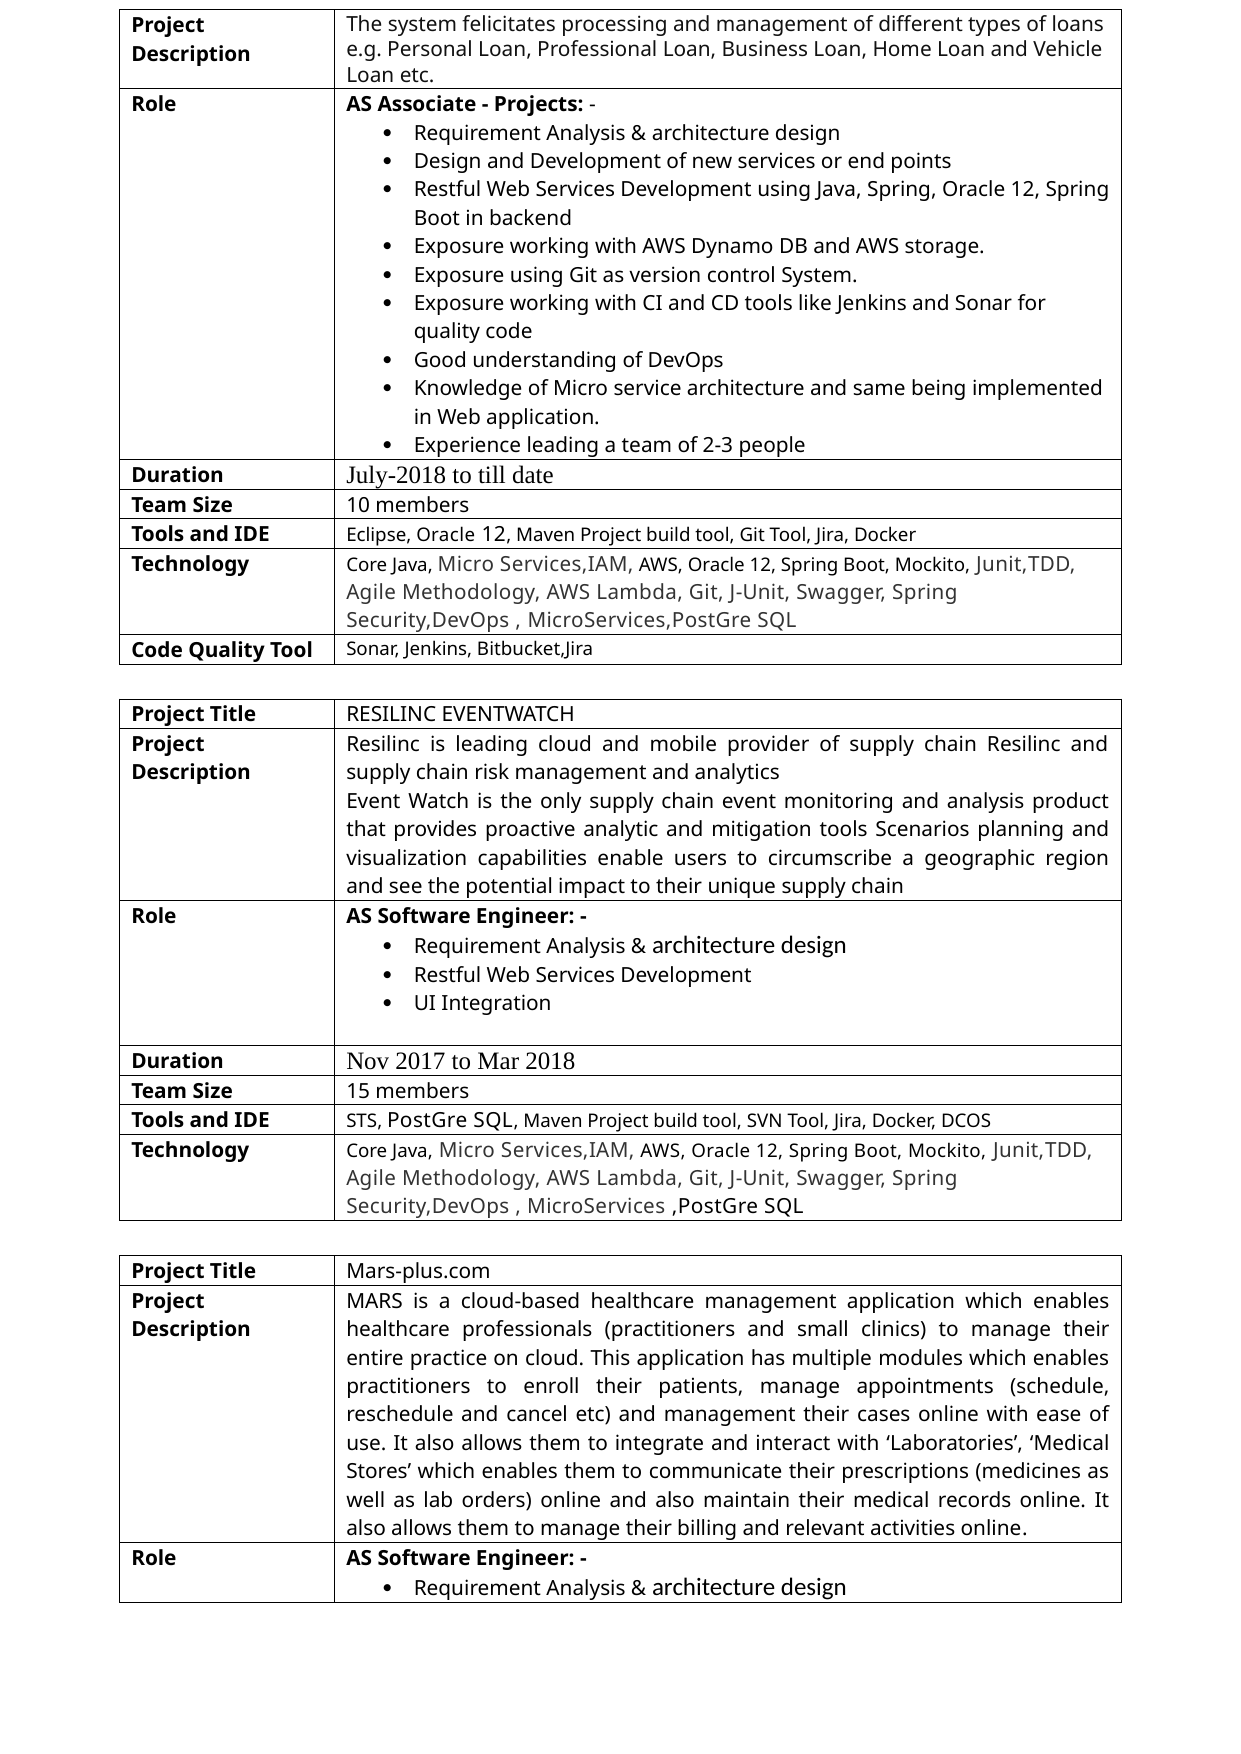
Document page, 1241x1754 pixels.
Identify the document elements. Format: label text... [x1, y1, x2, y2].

table_header Mars-plus.com [335, 1256, 1121, 1285]
table_cell 10 members [335, 490, 1121, 518]
table_cell STS, PostGre SQL, Maven Project build tool, SVN Tool, Jira, Docker, DCOS [335, 1105, 1121, 1134]
table_cell 15 members [335, 1076, 1121, 1104]
table_cell AS Software Engineer: - Requirement Analysis & architecture design Restful Web Services Development UI Integration [335, 901, 1121, 1045]
table_cell Project Description [120, 10, 334, 88]
table_cell Role [120, 89, 334, 459]
table_cell Duration [120, 460, 334, 489]
table_header Project Title [120, 700, 334, 728]
table_cell Technology [120, 549, 334, 634]
table_cell MARS is a cloud-based healthcare management application which enables healthcare professionals (practitioners and small clinics) to manage their entire practice on cloud. This application has multiple modules which enables practitioners to enroll their patients, manage appointments (schedule, reschedule and cancel etc) and management their cases online with ease of use. It also allows them to integrate and interact with ‘Laboratories’, ‘Medical Stores’ which enables them to communicate their prescriptions (medicines as well as lab orders) online and also maintain their medical records online. It also allows them to manage their billing and relevant activities online. [335, 1286, 1121, 1542]
table_cell Resilinc is leading cloud and mobile provider of supply chain Resilinc and supply chain risk management and analytics Event Watch is the only supply chain event monitoring and analysis product that provides proactive analytic and mitigation tools Scenarios planning and visualization capabilities enable users to circumscribe a geographic region and see the potential impact to their unique supply chain [335, 729, 1121, 900]
table_cell Code Quality Tool [120, 635, 334, 663]
table_cell Core Java, Micro Services,IAM, AWS, Oracle 12, Spring Boot, Mockito, Junit,TDD, Agile Methodology, AWS Lambda, Git, J-Unit, Swagger, Spring Security,DevOps , MicroServices,PostGre SQL [335, 549, 1121, 634]
table_cell AS Software Engineer: - Requirement Analysis & architecture design RESTful Web Services Development [335, 1543, 1121, 1602]
table_cell Duration [120, 1046, 334, 1075]
table_cell Team Size [120, 1076, 334, 1104]
table_cell Core Java, Micro Services,IAM, AWS, Oracle 12, Spring Boot, Mockito, Junit,TDD, Agile Methodology, AWS Lambda, Git, J-Unit, Swagger, Spring Security,DevOps , MicroServices ,PostGre SQL [335, 1135, 1121, 1220]
table_header Project Title [120, 1256, 334, 1285]
table_cell Team Size [120, 490, 334, 518]
table_cell Technology [120, 1135, 334, 1220]
table_cell Tools and IDE [120, 1105, 334, 1134]
table_cell Nov 2017 to Mar 2018 [335, 1046, 1121, 1075]
table_cell AS Associate - Projects: - Requirement Analysis & architecture design Design and Development of new services or end points Restful Web Services Development using Java, Spring, Oracle 12, Spring Boot in backend Exposure working with AWS Dynamo DB and AWS storage. Exposure using Git as version control System. Exposure working with CI and CD tools like Jenkins and Sonar for quality code Good understanding of DevOps Knowledge of Micro service architecture and same being implemented in Web application. Experience leading a team of 2-3 people [335, 89, 1121, 459]
table_cell Sonar, Jenkins, Bitbucket,Jira [335, 635, 1121, 663]
table_cell The system felicitates processing and management of different types of loans e.g. Personal Loan, Professional Loan, Business Loan, Home Loan and Vehicle Loan etc. [335, 10, 1121, 88]
table_cell Project Description [120, 1286, 334, 1542]
table_cell July-2018 to till date [335, 460, 1121, 489]
table_cell Tools and IDE [120, 519, 334, 548]
table_header RESILINC EVENTWATCH [335, 700, 1121, 728]
table_cell Role [120, 1543, 334, 1602]
table_cell Project Description [120, 729, 334, 900]
table_cell Role [120, 901, 334, 1045]
table_cell Eclipse, Oracle 12, Maven Project build tool, Git Tool, Jira, Docker [335, 519, 1121, 548]
